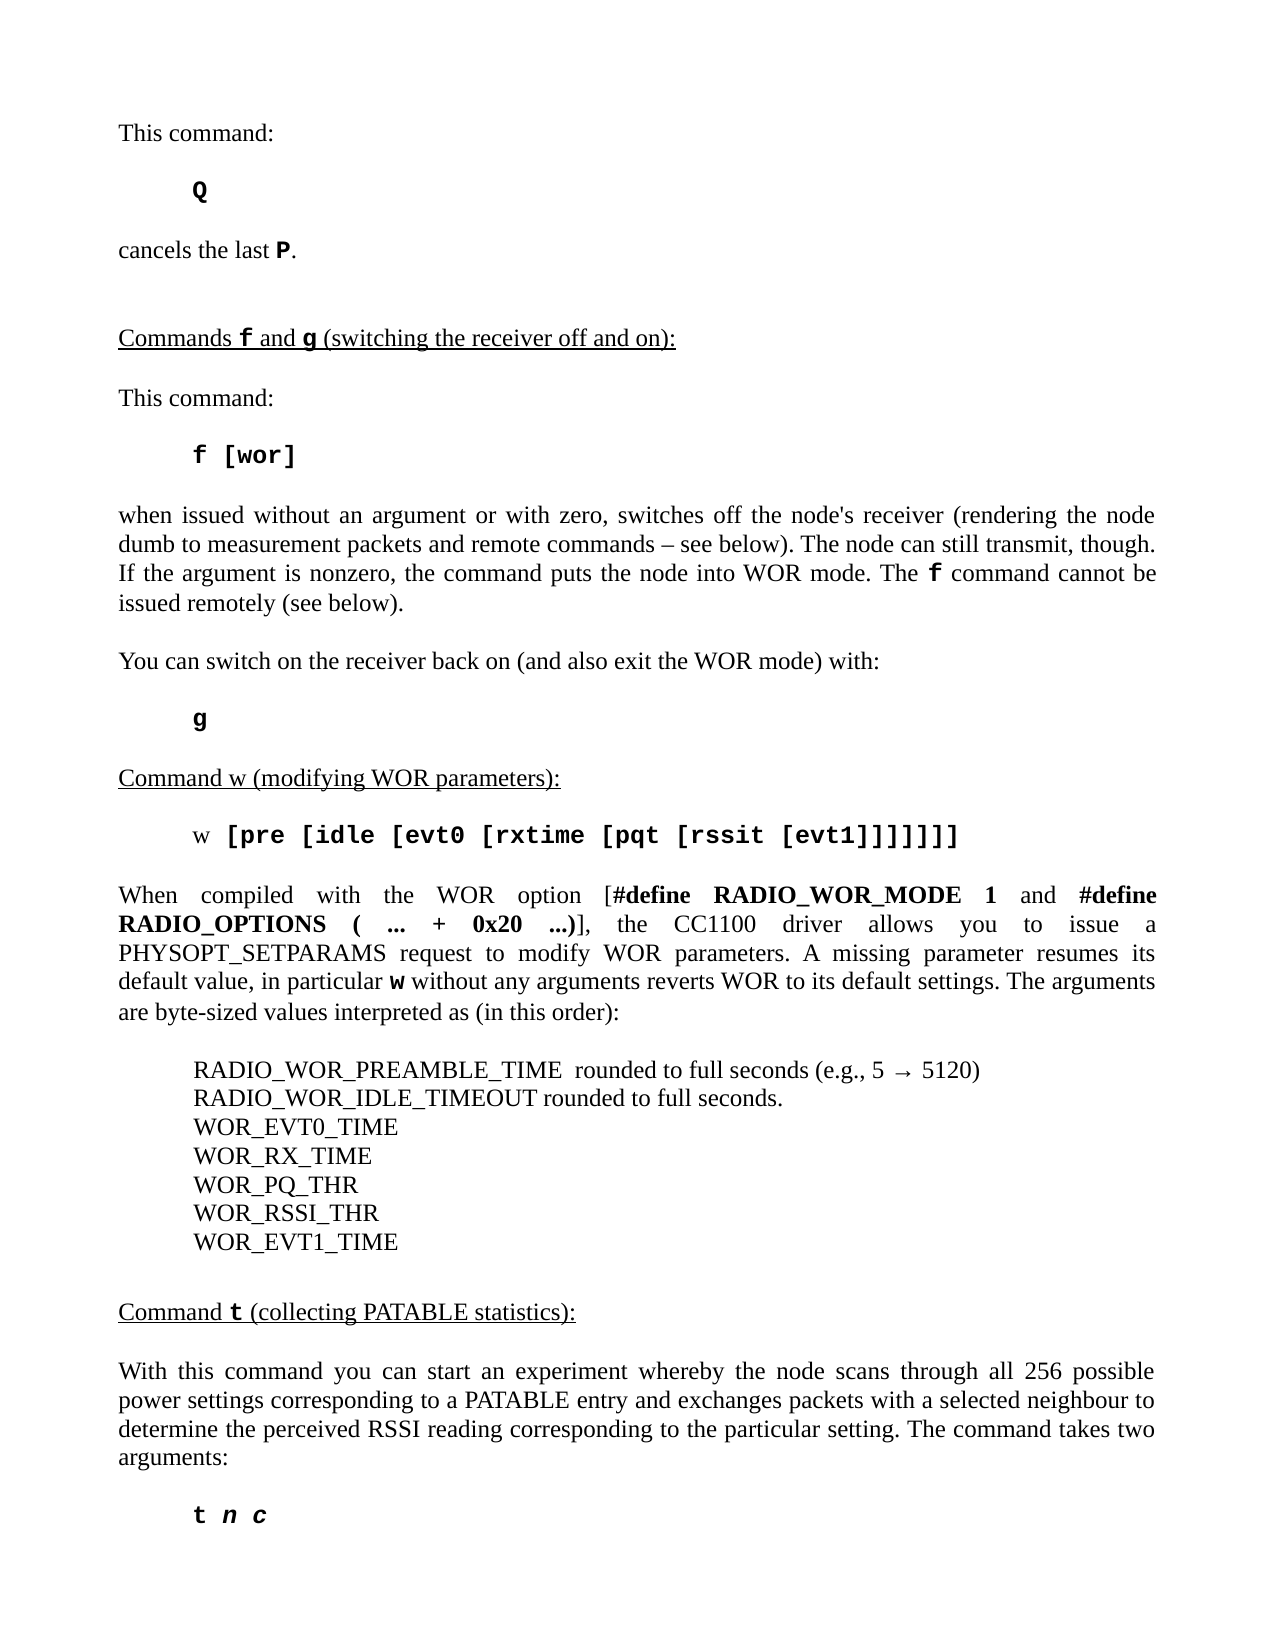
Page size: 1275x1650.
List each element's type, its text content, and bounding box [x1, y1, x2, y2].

text With this command you can start an experiment whereby the node scans through all 256 possible power settings corresponding to a PATABLE entry and exchanges packets with a selected neighbour to determine the perceived RSSI reading corresponding to the particular setting. The command takes two arguments: [118, 1356, 1157, 1471]
text When compiled with the WOR option [#define RADIO_WOR_MODE 1 and #define RADIO_OPTIONS ( ... + 0x20 ...)], the CC1100 driver allows you to issue a PHYSOPT_SETPARAMS request to modify WOR parameters. A missing parameter resumes its default value, in particular w without any arguments reverts WOR to its default settings. The arguments are byte-sized values interpreted as (in this order): [118, 880, 1157, 1026]
text Command w (modifying WOR parameters): [118, 763, 1157, 792]
text t n c [118, 1500, 1157, 1531]
text cancels the last P. [118, 235, 1157, 266]
text Q [118, 176, 1157, 206]
list WOR_RSSI_THR [156, 1198, 1157, 1227]
text Command t (collecting PATABLE statistics): [118, 1297, 1157, 1327]
text g [118, 703, 1157, 734]
text You can switch on the receiver back on (and also exit the WOR mode) with: [118, 646, 1157, 675]
list WOR_PQ_THR [156, 1170, 1157, 1198]
text This command: [118, 118, 1157, 147]
list WOR_EVT1_TIME [156, 1227, 1157, 1256]
list RADIO_WOR_PREAMBLE_TIME rounded to full seconds (e.g., 5 → 5120) [156, 1055, 1157, 1083]
text f [wor] [118, 441, 1157, 471]
list WOR_EVT0_TIME [156, 1112, 1157, 1141]
text This command: [118, 383, 1157, 412]
list RADIO_WOR_IDLE_TIMEOUT rounded to full seconds. [156, 1083, 1157, 1112]
list WOR_RX_TIME [156, 1141, 1157, 1170]
text when issued without an argument or with zero, switches off the node's receiver (rendering the node dumb to measurement packets and remote commands – see below). The node can still transmit, though. If the argument is nonzero, the command puts the node into WOR mode. The f command cannot be issued remotely (see below). [118, 500, 1157, 617]
text w [pre [idle [evt0 [rxtime [pqt [rssit [evt1]]]]]]] [118, 821, 1157, 851]
text Commands f and g (switching the receiver off and on): [118, 323, 1157, 354]
